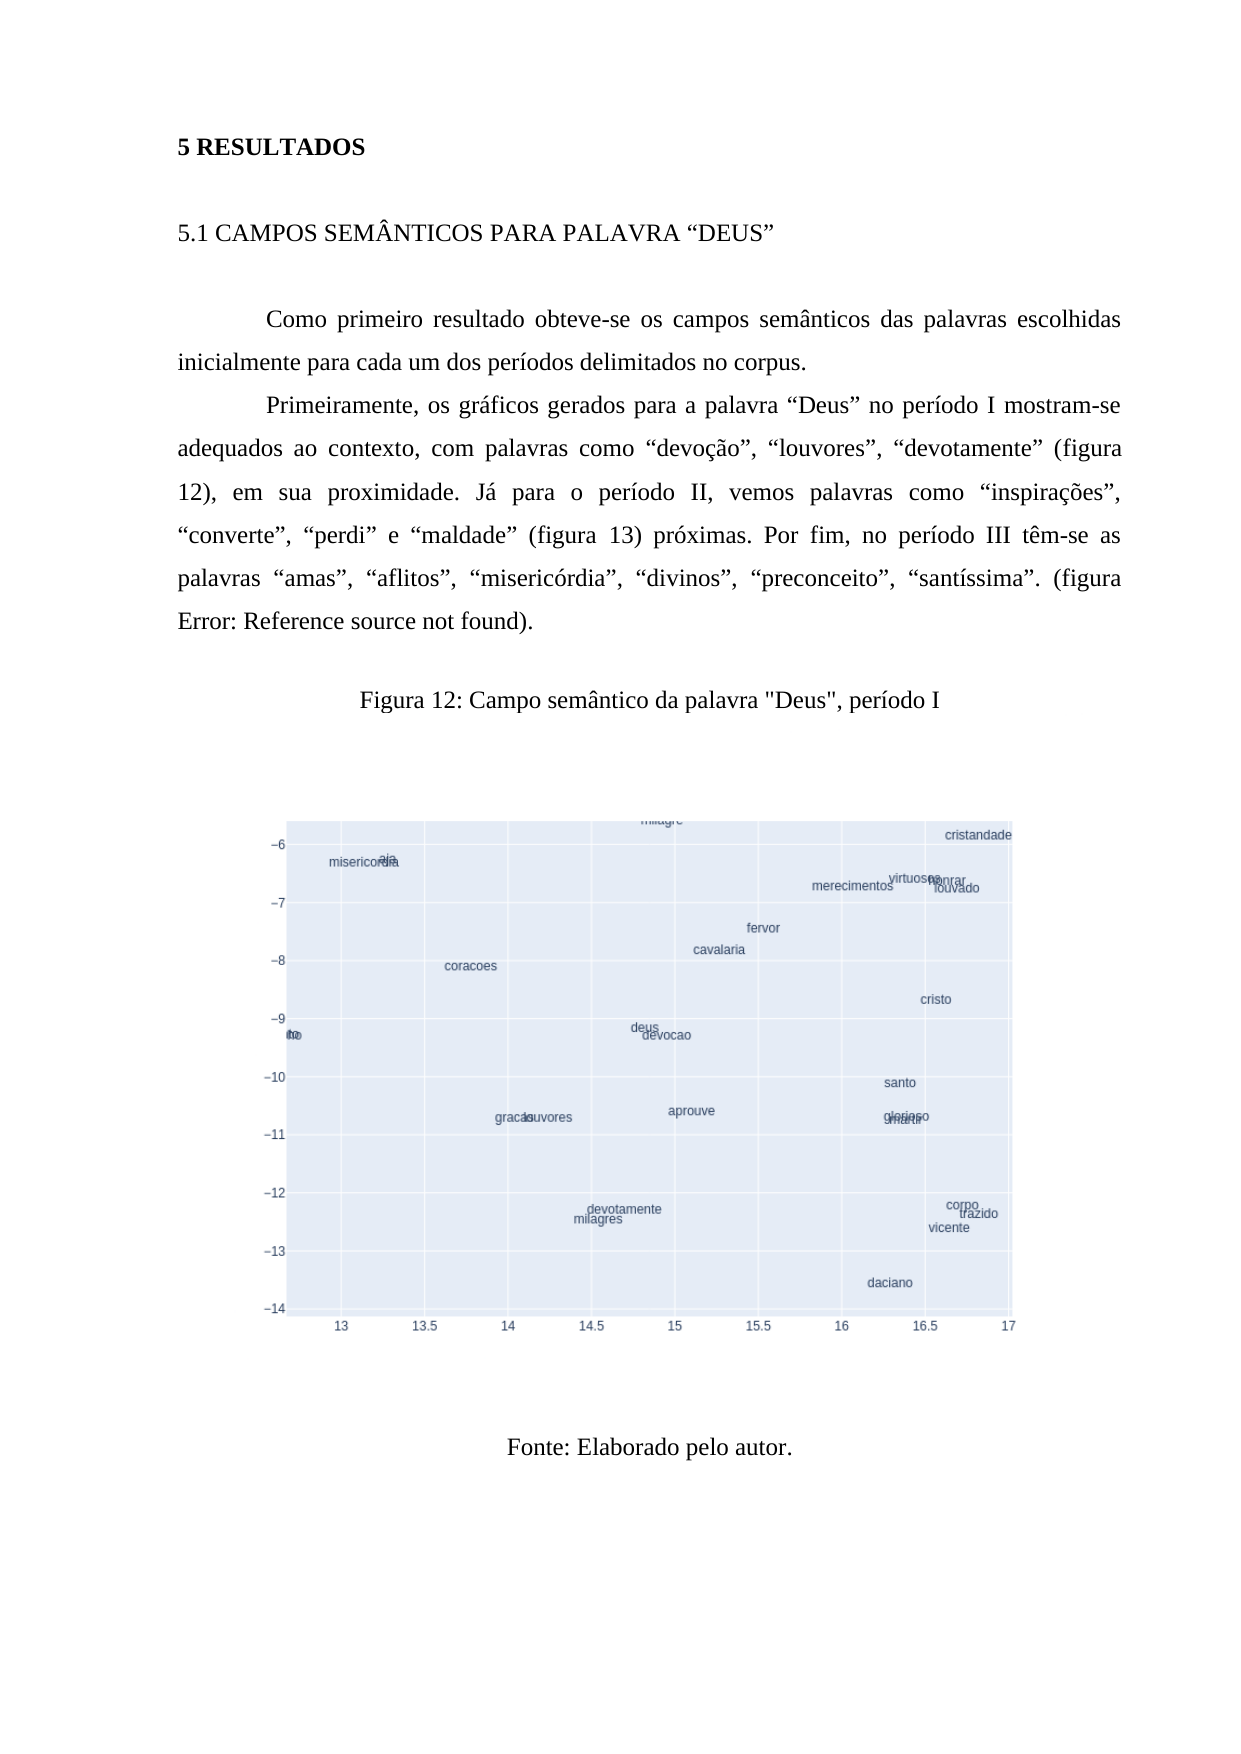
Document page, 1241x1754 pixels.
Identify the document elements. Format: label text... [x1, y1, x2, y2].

text Figura 12: Campo semântico da palavra "Deus", período I [177, 685, 1122, 714]
subtitle 5 Resultados [177, 132, 1122, 160]
picture [200, 713, 1099, 1403]
subtitle 5.1 Campos semânticos para Palavra “Deus” [177, 218, 1122, 247]
text Fonte: Elaborado pelo autor. [177, 728, 1122, 1460]
text Primeiramente, os gráficos gerados para a palavra “Deus” no período I mostram-se adequados ao contexto, com palavras como “devoção”, “louvores”, “devotamente” (figura 12), em sua proximidade. Já para o período II, vemos palavras como “inspirações”, “converte”, “perdi” e “maldade” (figura 13) próximas. Por fim, no período III têm-se as palavras “amas”, “aflitos”, “misericórdia”, “divinos”, “preconceito”, “santíssima”. (figura Erro: Origem da referência não encontrada). [177, 390, 1122, 635]
text Como primeiro resultado obteve-se os campos semânticos das palavras escolhidas inicialmente para cada um dos períodos delimitados no corpus. [177, 304, 1122, 376]
